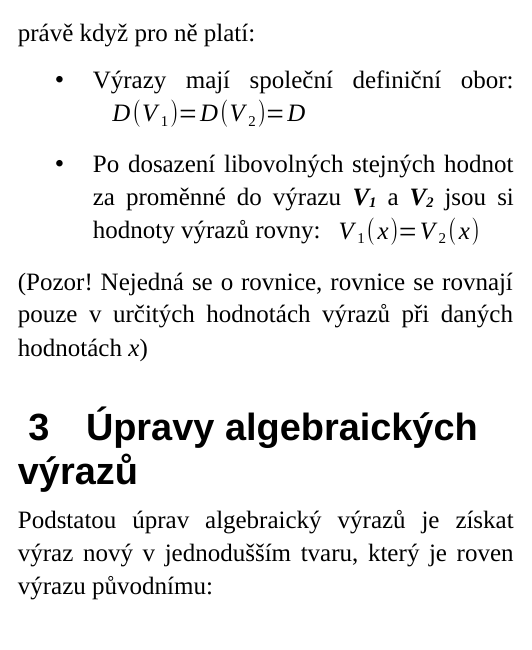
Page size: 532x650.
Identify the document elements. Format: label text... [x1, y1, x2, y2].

list Po dosazení libovolných stejných hodnot za proměnné do výrazu V1 a V2 jsou si hodnoty výrazů rovny: [55, 149, 514, 248]
text (Pozor! Nejedná se o rovnice, rovnice se rovnají pouze v určitých hodnotách výrazů při daných hodnotách x) [18, 267, 514, 361]
text právě když pro ně platí: [18, 18, 514, 46]
subtitle Úpravy algebraických výrazů [18, 405, 514, 492]
list Výrazy mají společní definiční obor: [55, 65, 514, 130]
text Podstatou úprav algebraický výrazů je získat výraz nový v jednodušším tvaru, který je roven výrazu původnímu: [18, 505, 514, 600]
